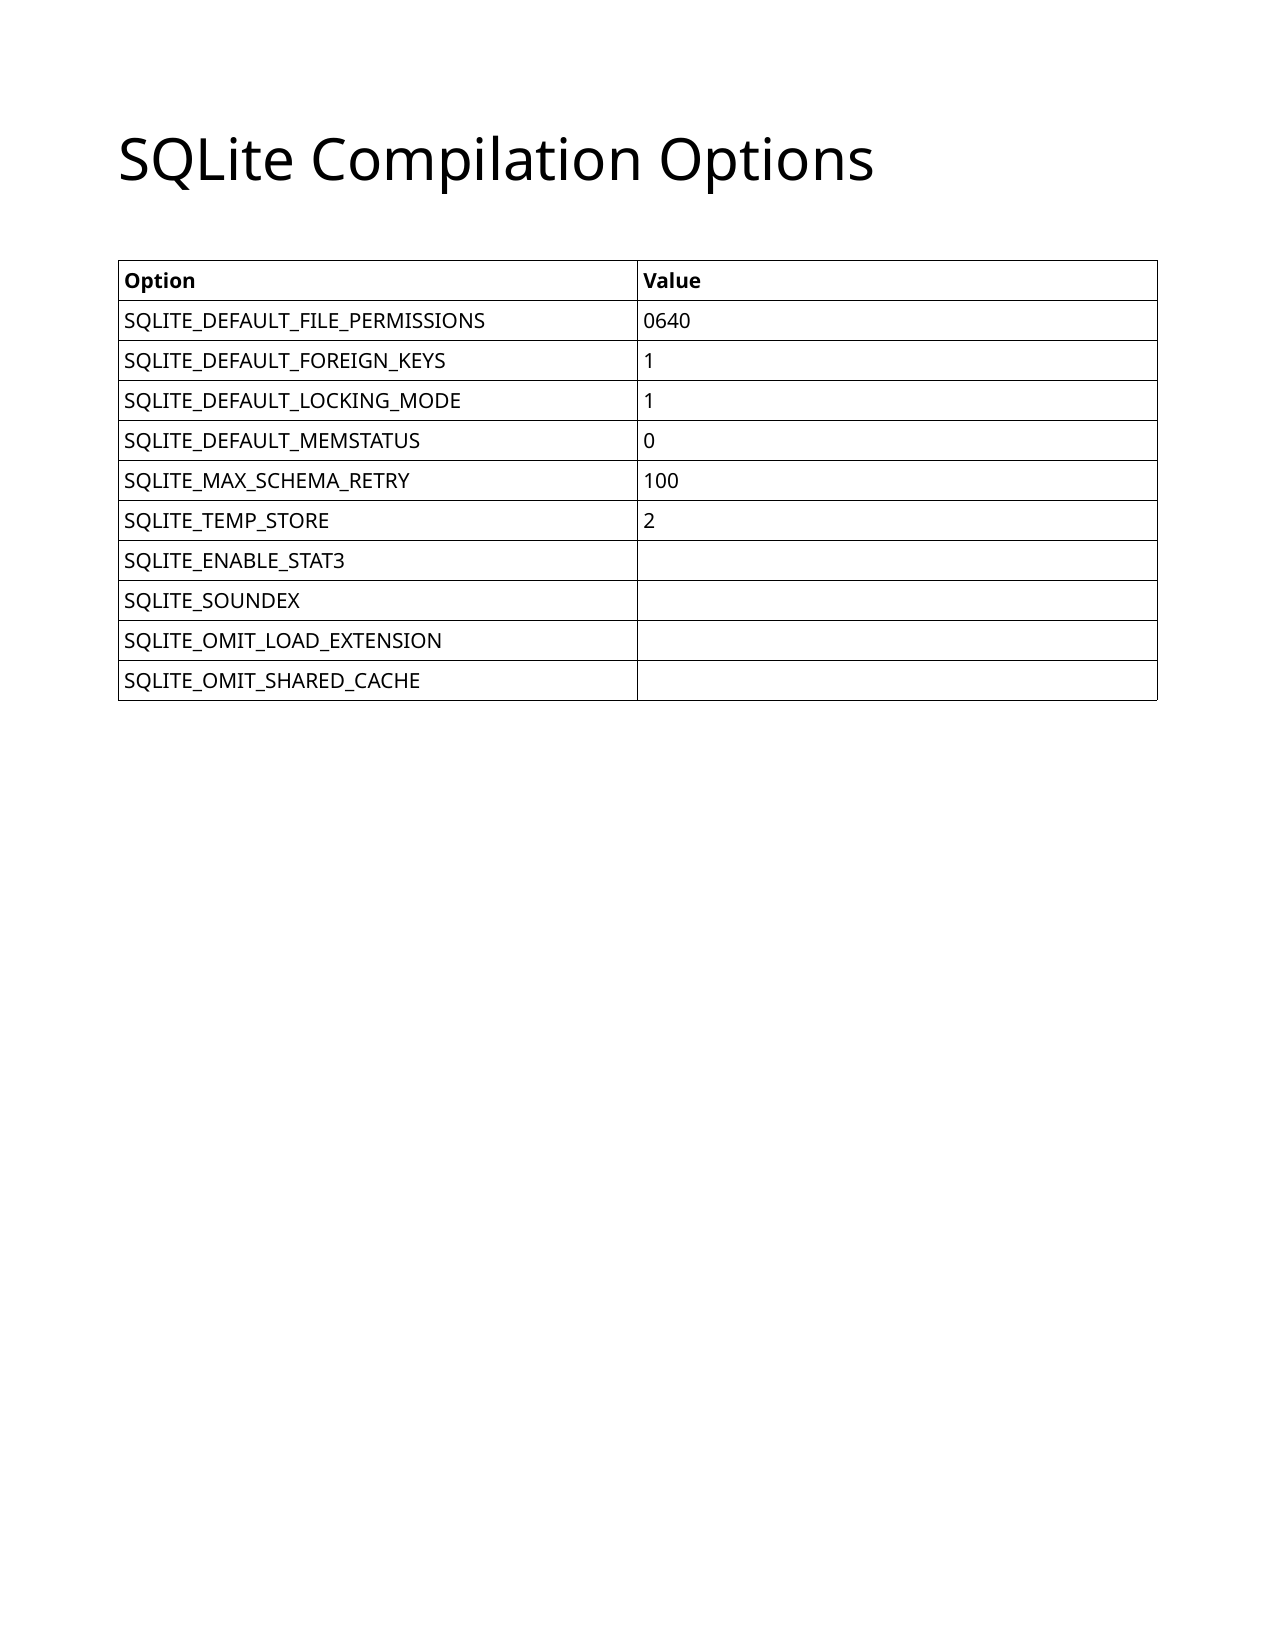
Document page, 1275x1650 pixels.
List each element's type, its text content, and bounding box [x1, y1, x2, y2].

table_cell [638, 661, 1157, 700]
table_header Option [119, 261, 637, 300]
table_cell [638, 621, 1157, 660]
table_cell SQLITE_DEFAULT_FILE_PERMISSIONS [119, 301, 637, 340]
table_header Value [638, 261, 1157, 300]
table_cell SQLITE_OMIT_LOAD_EXTENSION [119, 621, 637, 660]
table_cell 0640 [638, 301, 1157, 340]
table_cell SQLITE_DEFAULT_FOREIGN_KEYS [119, 341, 637, 380]
table_cell SQLITE_DEFAULT_MEMSTATUS [119, 421, 637, 460]
table_cell 0 [638, 421, 1157, 460]
table_cell 2 [638, 501, 1157, 540]
table_cell SQLITE_MAX_SCHEMA_RETRY [119, 461, 637, 500]
table_cell [638, 541, 1157, 580]
table_cell SQLITE_SOUNDEX [119, 581, 637, 620]
table_cell 100 [638, 461, 1157, 500]
table_cell [638, 581, 1157, 620]
table_cell SQLITE_DEFAULT_LOCKING_MODE [119, 381, 637, 420]
table_cell SQLITE_OMIT_SHARED_CACHE [119, 661, 637, 700]
text SQLite Compilation Options [118, 118, 1157, 198]
table_cell 1 [638, 341, 1157, 380]
table_cell 1 [638, 381, 1157, 420]
table_cell SQLITE_TEMP_STORE [119, 501, 637, 540]
table_cell SQLITE_ENABLE_STAT3 [119, 541, 637, 580]
